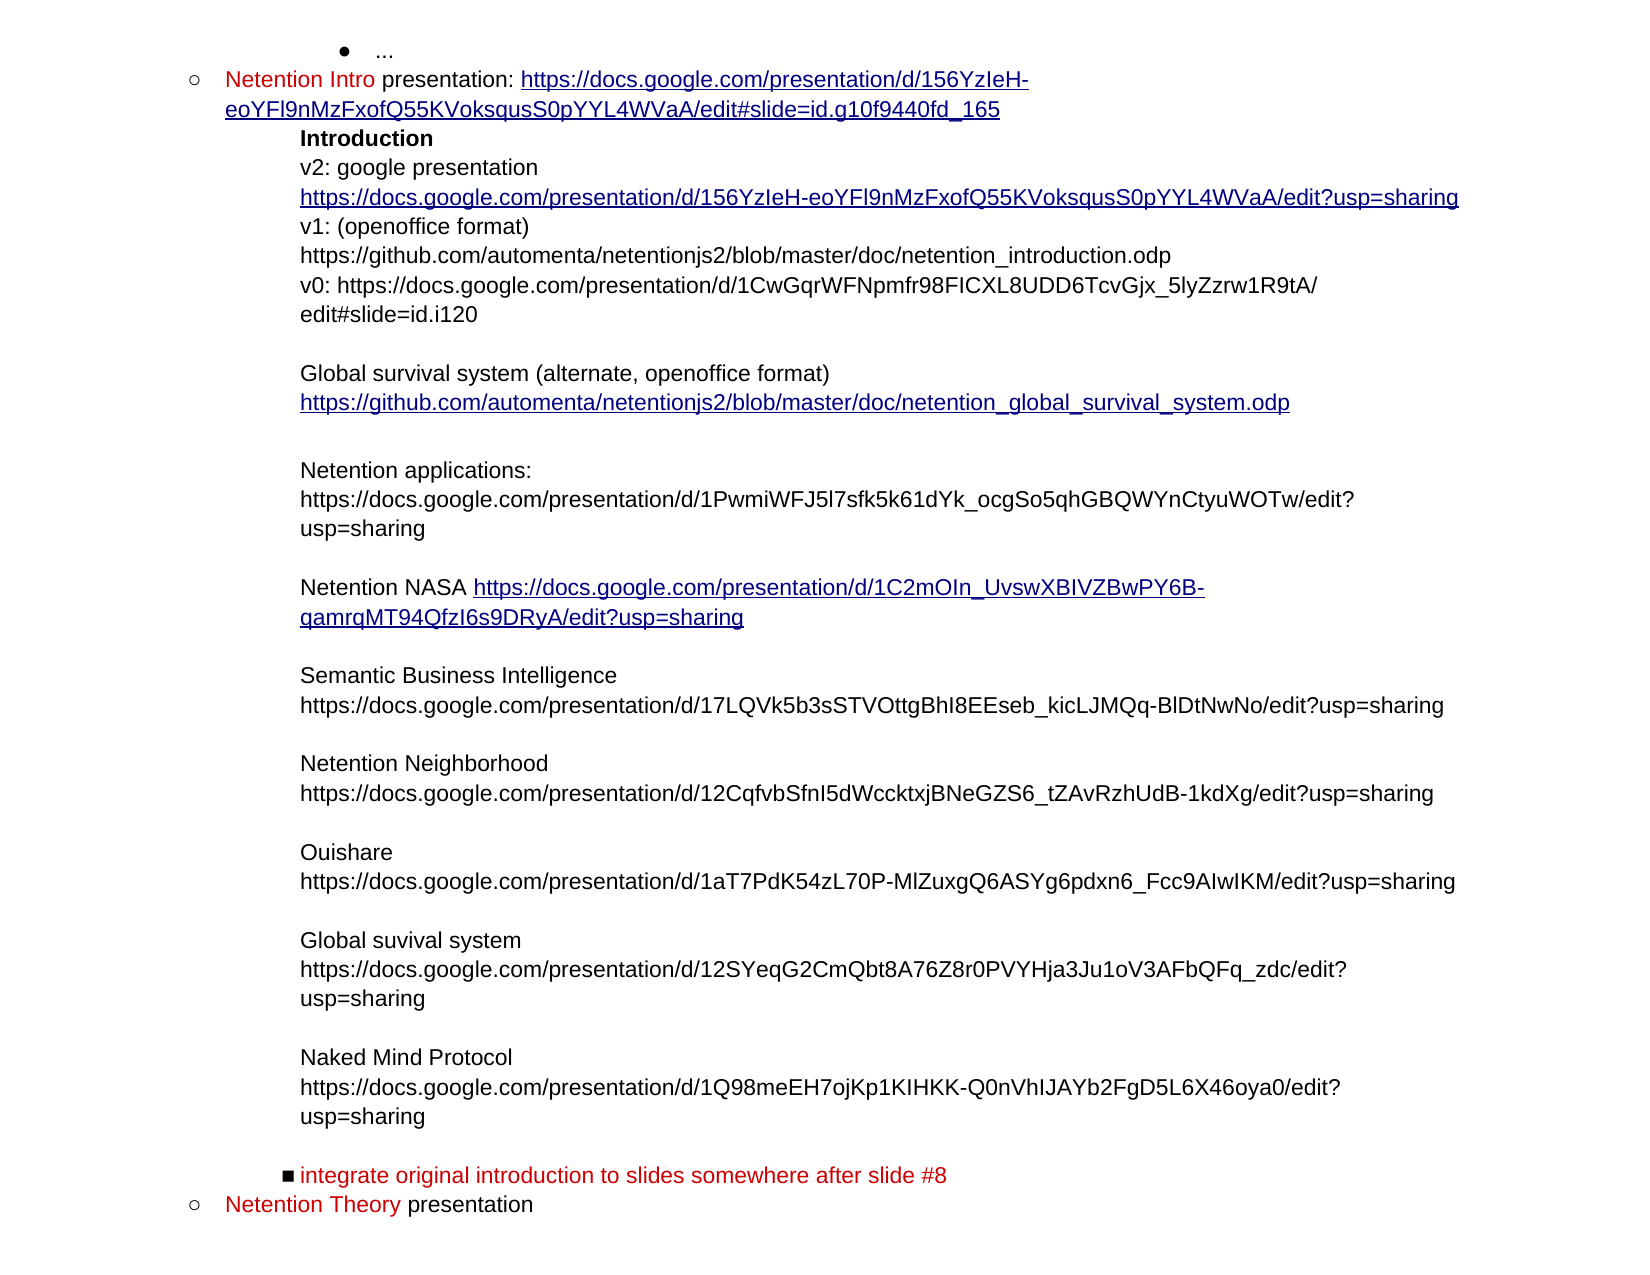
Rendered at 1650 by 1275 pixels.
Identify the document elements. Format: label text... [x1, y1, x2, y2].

text Netention NASA https://docs.google.com/presentation/d/1C2mOIn_UvswXBIVZBwPY6B-qamrqMT94QfzI6s9DRyA/edit?usp=sharing [300, 575, 1462, 630]
text Naked Mind Protocol [300, 1045, 1462, 1071]
text Netention Neighborhood [300, 751, 1462, 777]
text https://docs.google.com/presentation/d/1aT7PdK54zL70P-MlZuxgQ6ASYg6pdxn6_Fcc9AIwIKM/edit?usp=sharing [300, 869, 1462, 894]
list Netention Theory presentation [187, 1192, 1462, 1217]
text https://github.com/automenta/netentionjs2/blob/master/doc/netention_introduction.odp [300, 243, 1462, 269]
text Global suvival system [300, 927, 1462, 953]
text Global survival system (alternate, openoffice format) [300, 361, 1462, 386]
list ... [337, 37, 1462, 63]
list Netention Intro presentation: https://docs.google.com/presentation/d/156YzIeH-eoYFl9nMzFxofQ55KVoksqusS0pYYL4WVaA/edit#slide=id.g10f9440fd_165 [187, 67, 1462, 122]
text https://docs.google.com/presentation/d/156YzIeH-eoYFl9nMzFxofQ55KVoksqusS0pYYL4WVaA/edit?usp=sharing [300, 184, 1462, 210]
text v1: (openoffice format) [300, 214, 1462, 239]
text https://docs.google.com/presentation/d/1Q98meEH7ojKp1KIHKK-Q0nVhIJAYb2FgD5L6X46oya0/edit?usp=sharing [300, 1074, 1462, 1129]
text https://docs.google.com/presentation/d/12CqfvbSfnI5dWccktxjBNeGZS6_tZAvRzhUdB-1kdXg/edit?usp=sharing [300, 781, 1462, 806]
text https://docs.google.com/presentation/d/12SYeqG2CmQbt8A76Z8r0PVYHja3Ju1oV3AFbQFq_zdc/edit?usp=sharing [300, 957, 1462, 1012]
text Introduction [300, 126, 1462, 151]
text https://docs.google.com/presentation/d/17LQVk5b3sSTVOttgBhI8EEseb_kicLJMQq-BlDtNwNo/edit?usp=sharing [300, 692, 1462, 718]
text v0: https://docs.google.com/presentation/d/1CwGqrWFNpmfr98FICXL8UDD6TcvGjx_5lyZzrw1R9tA/edit#slide=id.i120 [300, 272, 1462, 327]
text Netention applications: https://docs.google.com/presentation/d/1PwmiWFJ5l7sfk5k61dYk_ocgSo5qhGBQWYnCtyuWOTw/edit?usp=sharing [300, 457, 1462, 542]
text Ouishare [300, 839, 1462, 865]
text https://github.com/automenta/netentionjs2/blob/master/doc/netention_global_survival_system.odp [300, 390, 1462, 416]
text Semantic Business Intelligence [300, 663, 1462, 689]
text v2: google presentation [300, 155, 1462, 181]
list integrate original introduction to slides somewhere after slide #8 [281, 1162, 1462, 1188]
